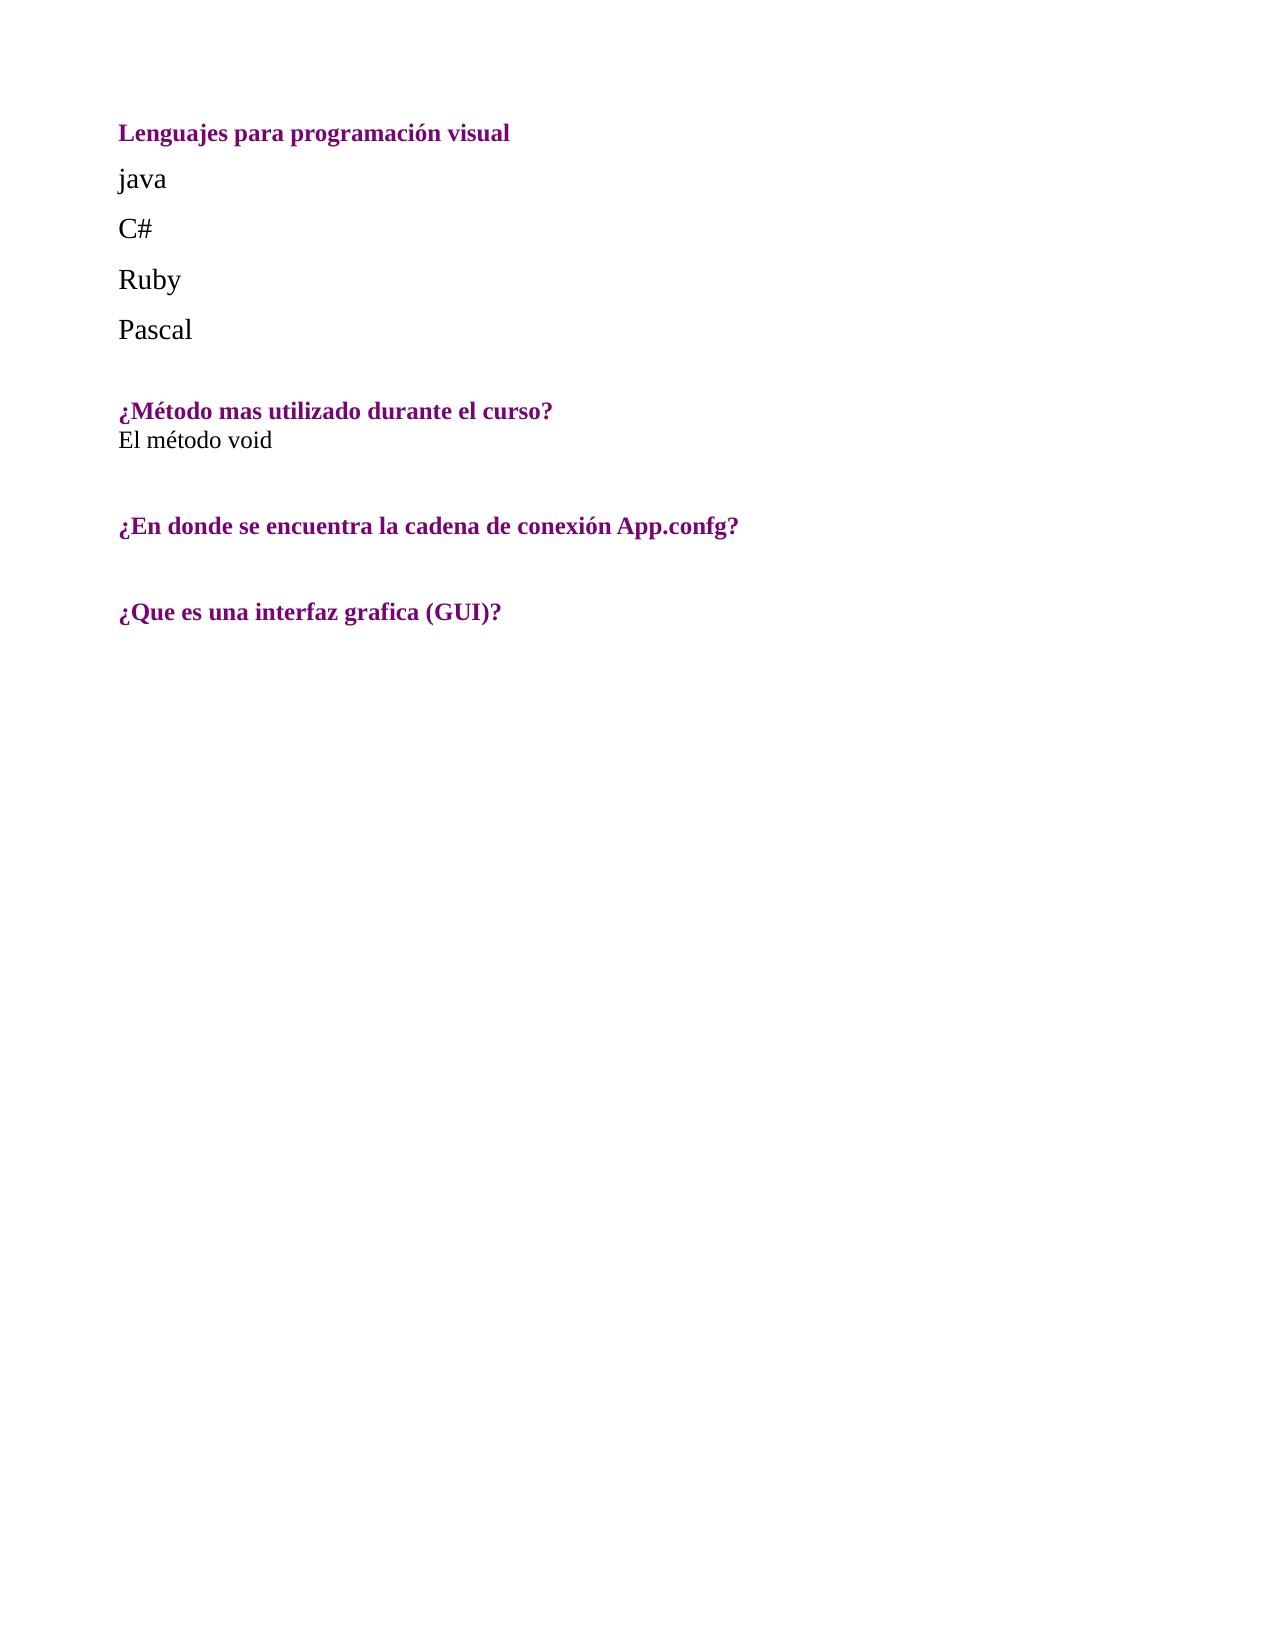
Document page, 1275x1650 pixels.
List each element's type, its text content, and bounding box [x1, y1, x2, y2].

text Lenguajes para programación visual [118, 118, 1157, 147]
text ¿Método mas utilizado durante el curso? [118, 396, 1157, 425]
text El método void [118, 425, 1157, 453]
text C# [118, 212, 1157, 245]
text Ruby [118, 262, 1157, 295]
text ¿Que es una interfaz grafica (GUI)? [118, 597, 1157, 626]
text ¿En donde se encuentra la cadena de conexión App.confg? [118, 511, 1157, 540]
text java [118, 161, 1157, 195]
text Pascal [118, 312, 1157, 346]
